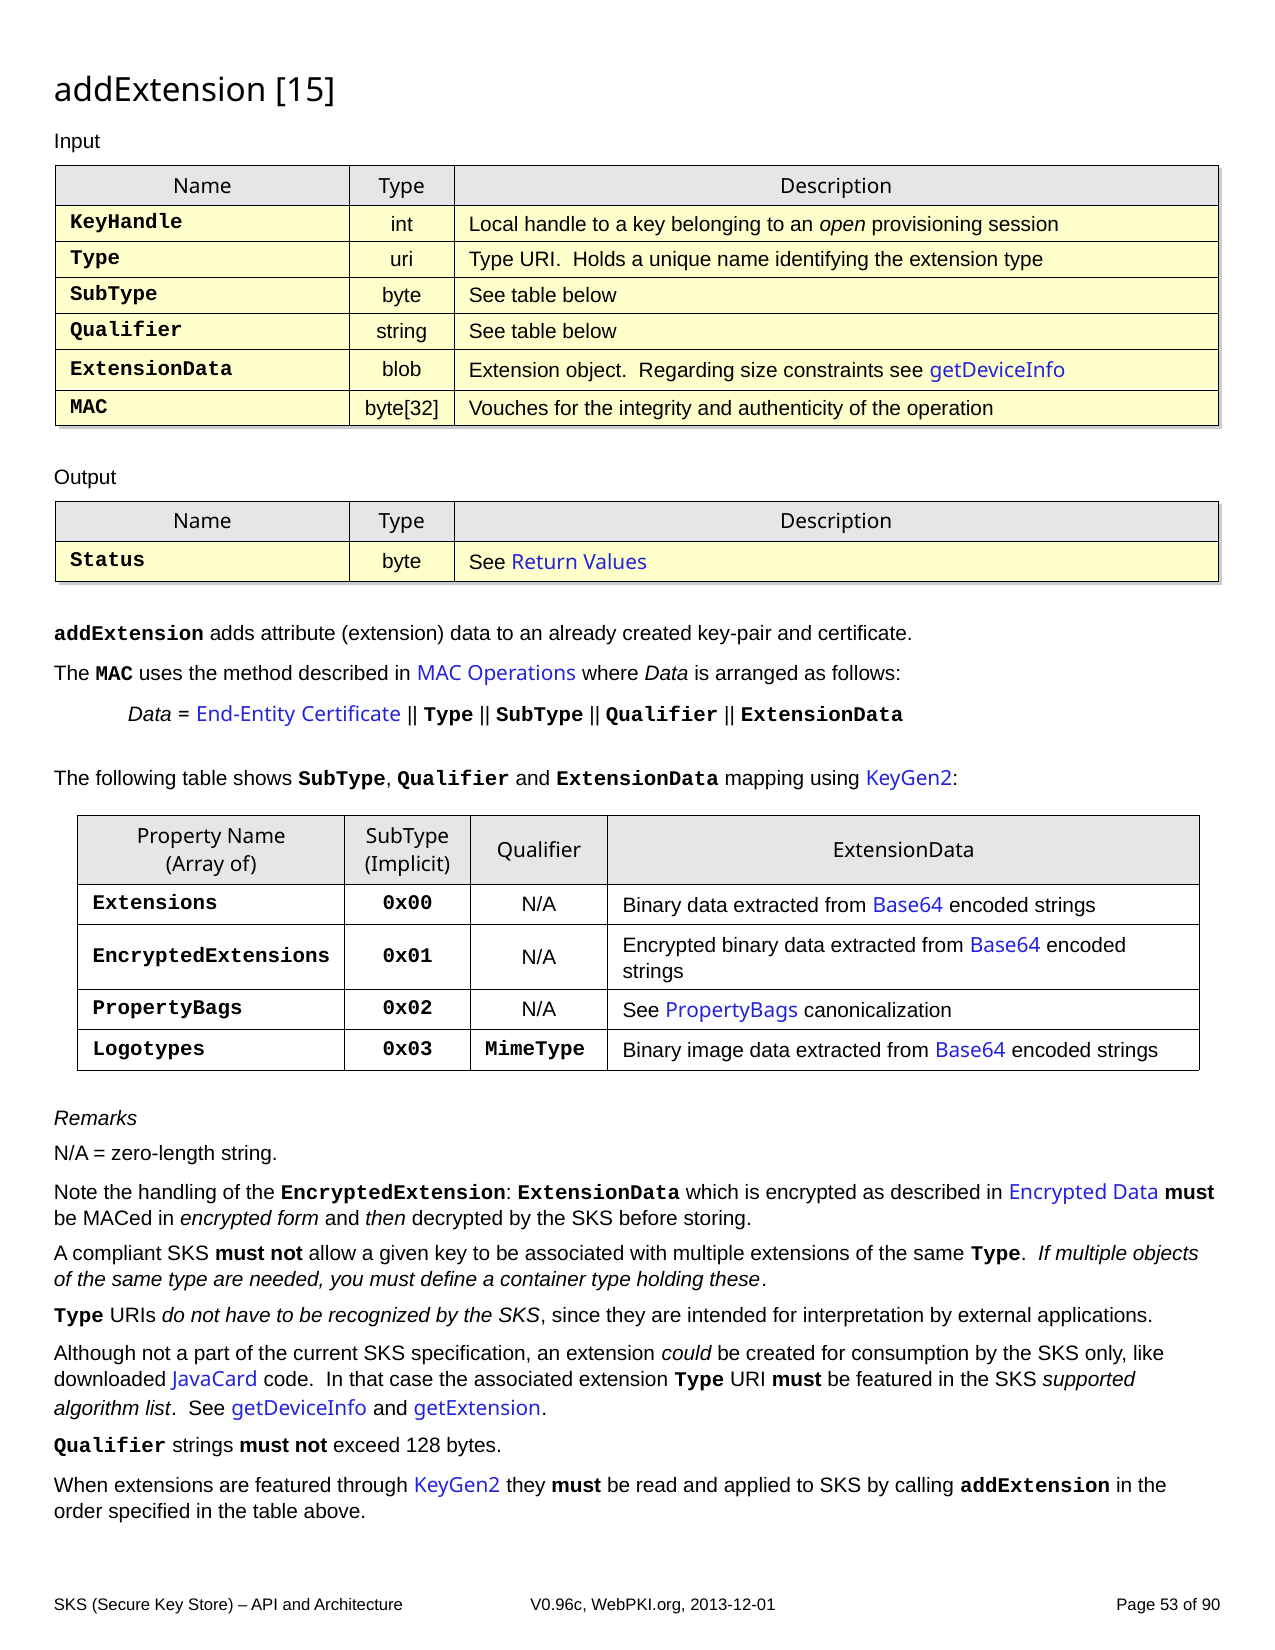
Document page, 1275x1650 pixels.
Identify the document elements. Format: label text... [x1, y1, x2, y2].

table_cell Local handle to a key belonging to an open provisioning session [455, 206, 1218, 241]
text Output [54, 465, 1221, 489]
table_cell Binary image data extracted from Base64 encoded strings [608, 1030, 1199, 1069]
text Type URIs do not have to be recognized by the SKS, since they are intended for interpretation by external applications. [54, 1303, 1221, 1328]
table_header Description [455, 166, 1218, 205]
table_cell N/A [471, 925, 607, 989]
table_cell Extension object. Regarding size constraints see getDeviceInfo [455, 350, 1218, 389]
table_header Type [350, 502, 454, 541]
table_cell ExtensionData [56, 350, 349, 389]
text addExtension adds attribute (extension) data to an already created key-pair and certificate. [54, 621, 1221, 647]
text The following table shows SubType, Qualifier and ExtensionData mapping using KeyGen2: [54, 739, 1221, 815]
table_cell See Return Values [455, 542, 1218, 581]
table_header ExtensionData [608, 816, 1199, 884]
table_cell blob [350, 350, 454, 389]
table_cell N/A [471, 885, 607, 924]
table_cell 0x00 [345, 885, 470, 924]
text When extensions are featured through KeyGen2 they must be read and applied to SKS by calling addExtension in the order specified in the table above. [54, 1471, 1221, 1523]
table_cell Type [56, 242, 349, 277]
table_cell Status [56, 542, 349, 581]
table_cell Qualifier [56, 314, 349, 349]
table_cell Binary data extracted from Base64 encoded strings [608, 885, 1199, 924]
table_cell See table below [455, 278, 1218, 313]
table_cell int [350, 206, 454, 241]
table_cell See PropertyBags canonicalization [608, 990, 1199, 1029]
table_cell byte [350, 278, 454, 313]
table_header Name [56, 502, 349, 541]
table_cell MAC [56, 391, 349, 425]
table_header Type [350, 166, 454, 205]
table_cell uri [350, 242, 454, 277]
subtitle addExtension [15] [54, 66, 1221, 111]
table_cell MimeType [471, 1030, 607, 1069]
table_cell Encrypted binary data extracted from Base64 encoded strings [608, 925, 1199, 989]
table_cell N/A [471, 990, 607, 1029]
table_header Description [455, 502, 1218, 541]
table_cell KeyHandle [56, 206, 349, 241]
table_cell 0x02 [345, 990, 470, 1029]
table_cell See table below [455, 314, 1218, 349]
text Qualifier strings must not exceed 128 bytes. [54, 1433, 1221, 1459]
table_cell Vouches for the integrity and authenticity of the operation [455, 391, 1218, 425]
table_header Name [56, 166, 349, 205]
text Although not a part of the current SKS specification, an extension could be created for consumption by the SKS only, like downloaded JavaCard code. In that case the associated extension Type URI must be featured in the SKS supported algorithm list. See getDeviceInfo and getExtension. [54, 1340, 1221, 1421]
text The MAC uses the method described in MAC Operations where Data is arranged as follows: [54, 658, 1221, 687]
table_cell Extensions [78, 885, 344, 924]
table_header SubType (Implicit) [345, 816, 470, 884]
table_cell byte [350, 542, 454, 581]
text Input [54, 129, 1221, 153]
text Note the handling of the EncryptedExtension: ExtensionData which is encrypted as described in Encrypted Data must be MACed in encrypted form and then decrypted by the SKS before storing. [54, 1177, 1221, 1229]
table_cell SubType [56, 278, 349, 313]
table_cell 0x03 [345, 1030, 470, 1069]
table_cell PropertyBags [78, 990, 344, 1029]
text N/A = zero-length string. [54, 1141, 1221, 1165]
table_cell Type URI. Holds a unique name identifying the extension type [455, 242, 1218, 277]
table_cell string [350, 314, 454, 349]
text Remarks [54, 1105, 1221, 1129]
text Data = End-Entity Certificate || Type || SubType || Qualifier || ExtensionData [54, 699, 1221, 727]
text A compliant SKS must not allow a given key to be associated with multiple extensions of the same Type. If multiple objects of the same type are needed, you must define a container type holding these. [54, 1241, 1221, 1291]
table_header Qualifier [471, 816, 607, 884]
table_cell Logotypes [78, 1030, 344, 1069]
table_cell 0x01 [345, 925, 470, 989]
table_cell byte⁮[32] [350, 391, 454, 425]
table_header Property Name (Array of) [78, 816, 344, 884]
table_cell EncryptedExtensions [78, 925, 344, 989]
